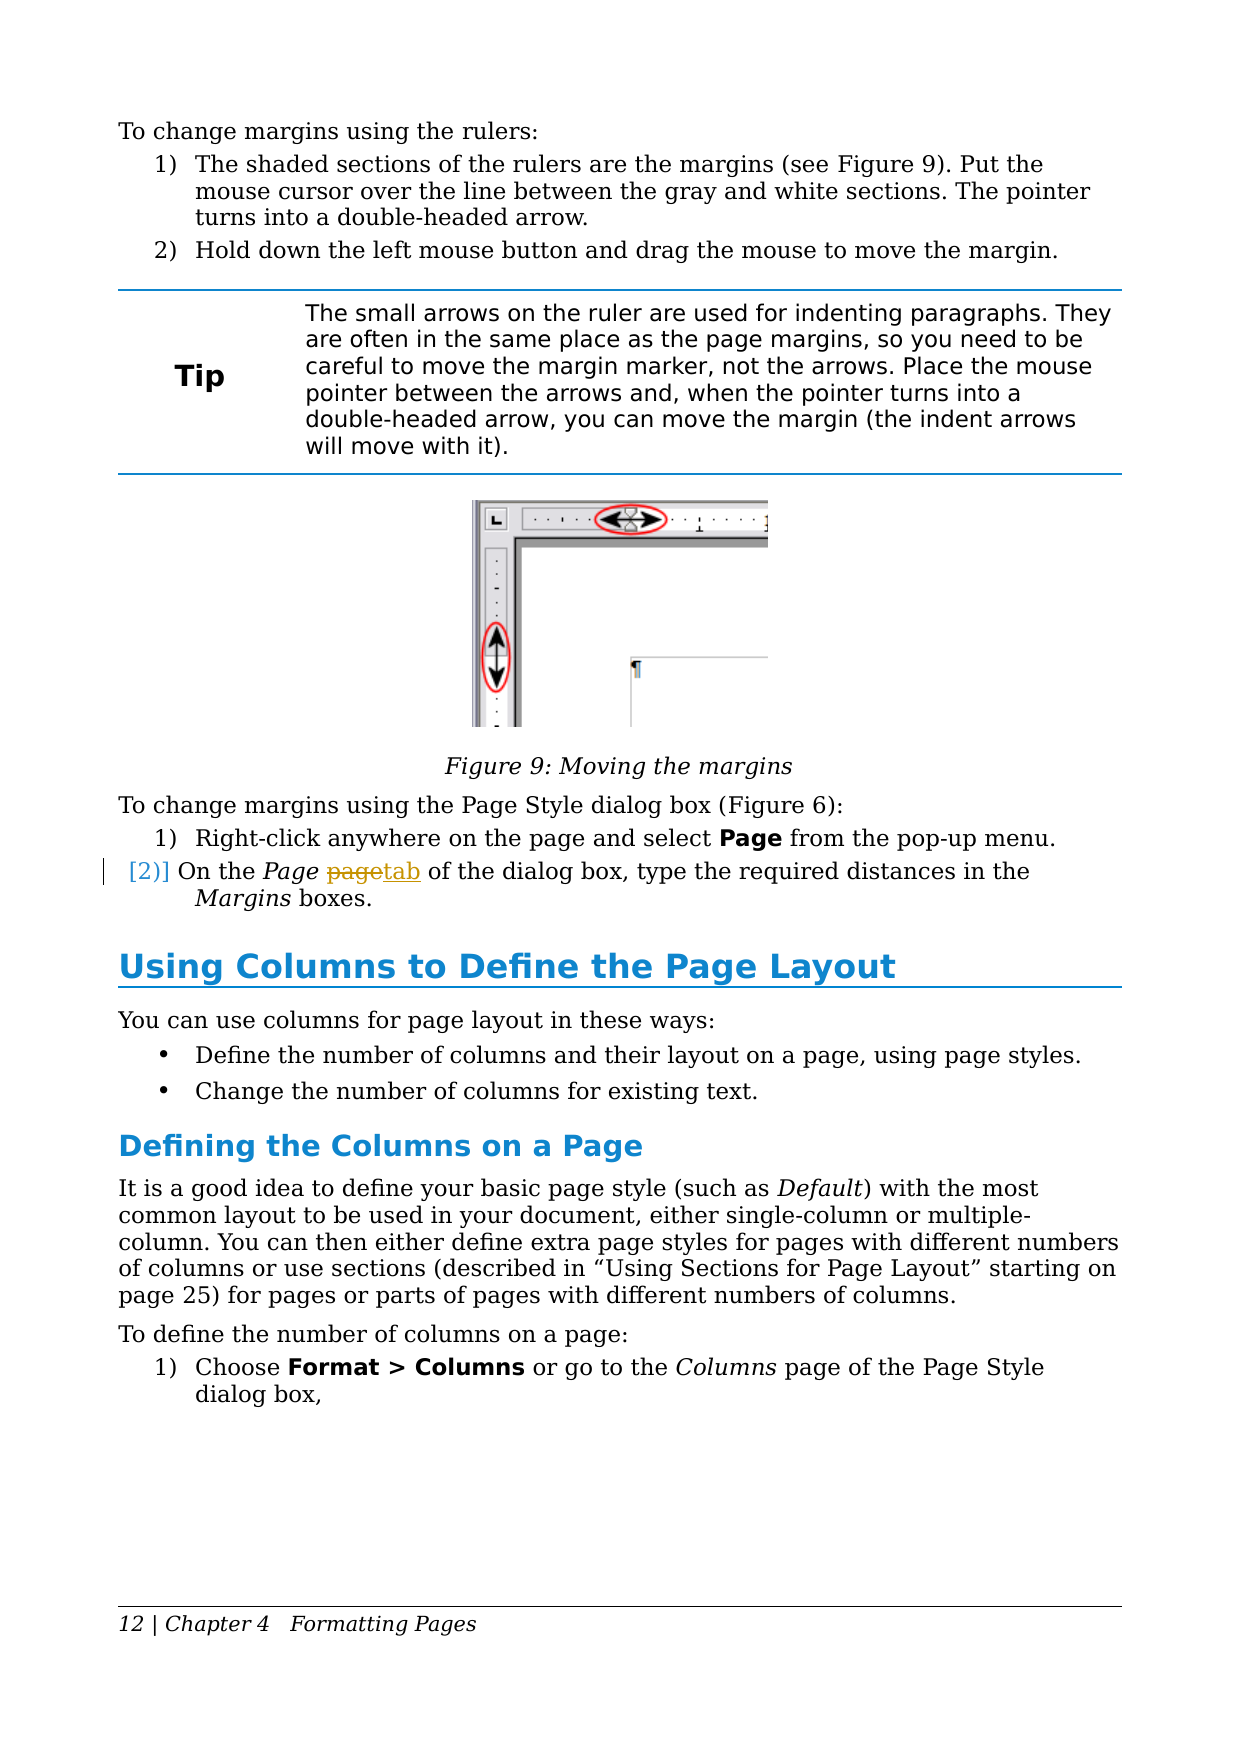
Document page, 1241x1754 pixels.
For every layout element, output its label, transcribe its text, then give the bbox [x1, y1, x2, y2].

subtitle Defining the Columns on a Page [118, 1129, 1122, 1163]
picture [472, 500, 768, 727]
list Choose Format > Columns or go to the Columns page of the Page Style dialog box, [177, 1354, 1122, 1408]
list To define the number of columns on a page: [118, 1321, 1122, 1348]
table_header The small arrows on the ruler are used for indenting paragraphs. They are often in the same place as the page margins, so you need to be careful to move the margin marker, not the arrows. Place the mouse pointer between the arrows and, when the pointer turns into a double-headed arrow, you can move the margin (the indent arrows will move with it). [281, 291, 1122, 473]
list To change margins using the Page Style dialog box (Figure 6): [118, 792, 1122, 819]
list You can use columns for page layout in these ways: [118, 1007, 1122, 1034]
list Change the number of columns for existing text. [156, 1076, 1122, 1105]
table_header Tip [118, 291, 281, 473]
list To change margins using the rulers: [118, 118, 1122, 145]
list Hold down the left mouse button and drag the mouse to move the margin. [177, 237, 1122, 264]
list Right-click anywhere on the page and select Page from the pop-up menu. [177, 825, 1122, 852]
list Define the number of columns and their layout on a page, using page styles. [156, 1040, 1122, 1069]
text It is a good idea to define your basic page style (such as Default) with the most common layout to be used in your document, either single-column or multiple-column. You can then either define extra page styles for pages with different numbers of columns or use sections (described in “Using Sections for Page Layout” starting on page 25) for pages or parts of pages with different numbers of columns. [118, 1176, 1122, 1309]
text Figure 9: Moving the margins [421, 753, 819, 779]
list The shaded sections of the rulers are the margins (see Figure 9). Put the mouse cursor over the line between the gray and white sections. The pointer turns into a double-headed arrow. [177, 151, 1122, 231]
list On the Page tab of the dialog box, type the required distances in the Margins boxes. [177, 858, 1122, 911]
subtitle Using Columns to Define the Page Layout [118, 947, 1122, 986]
